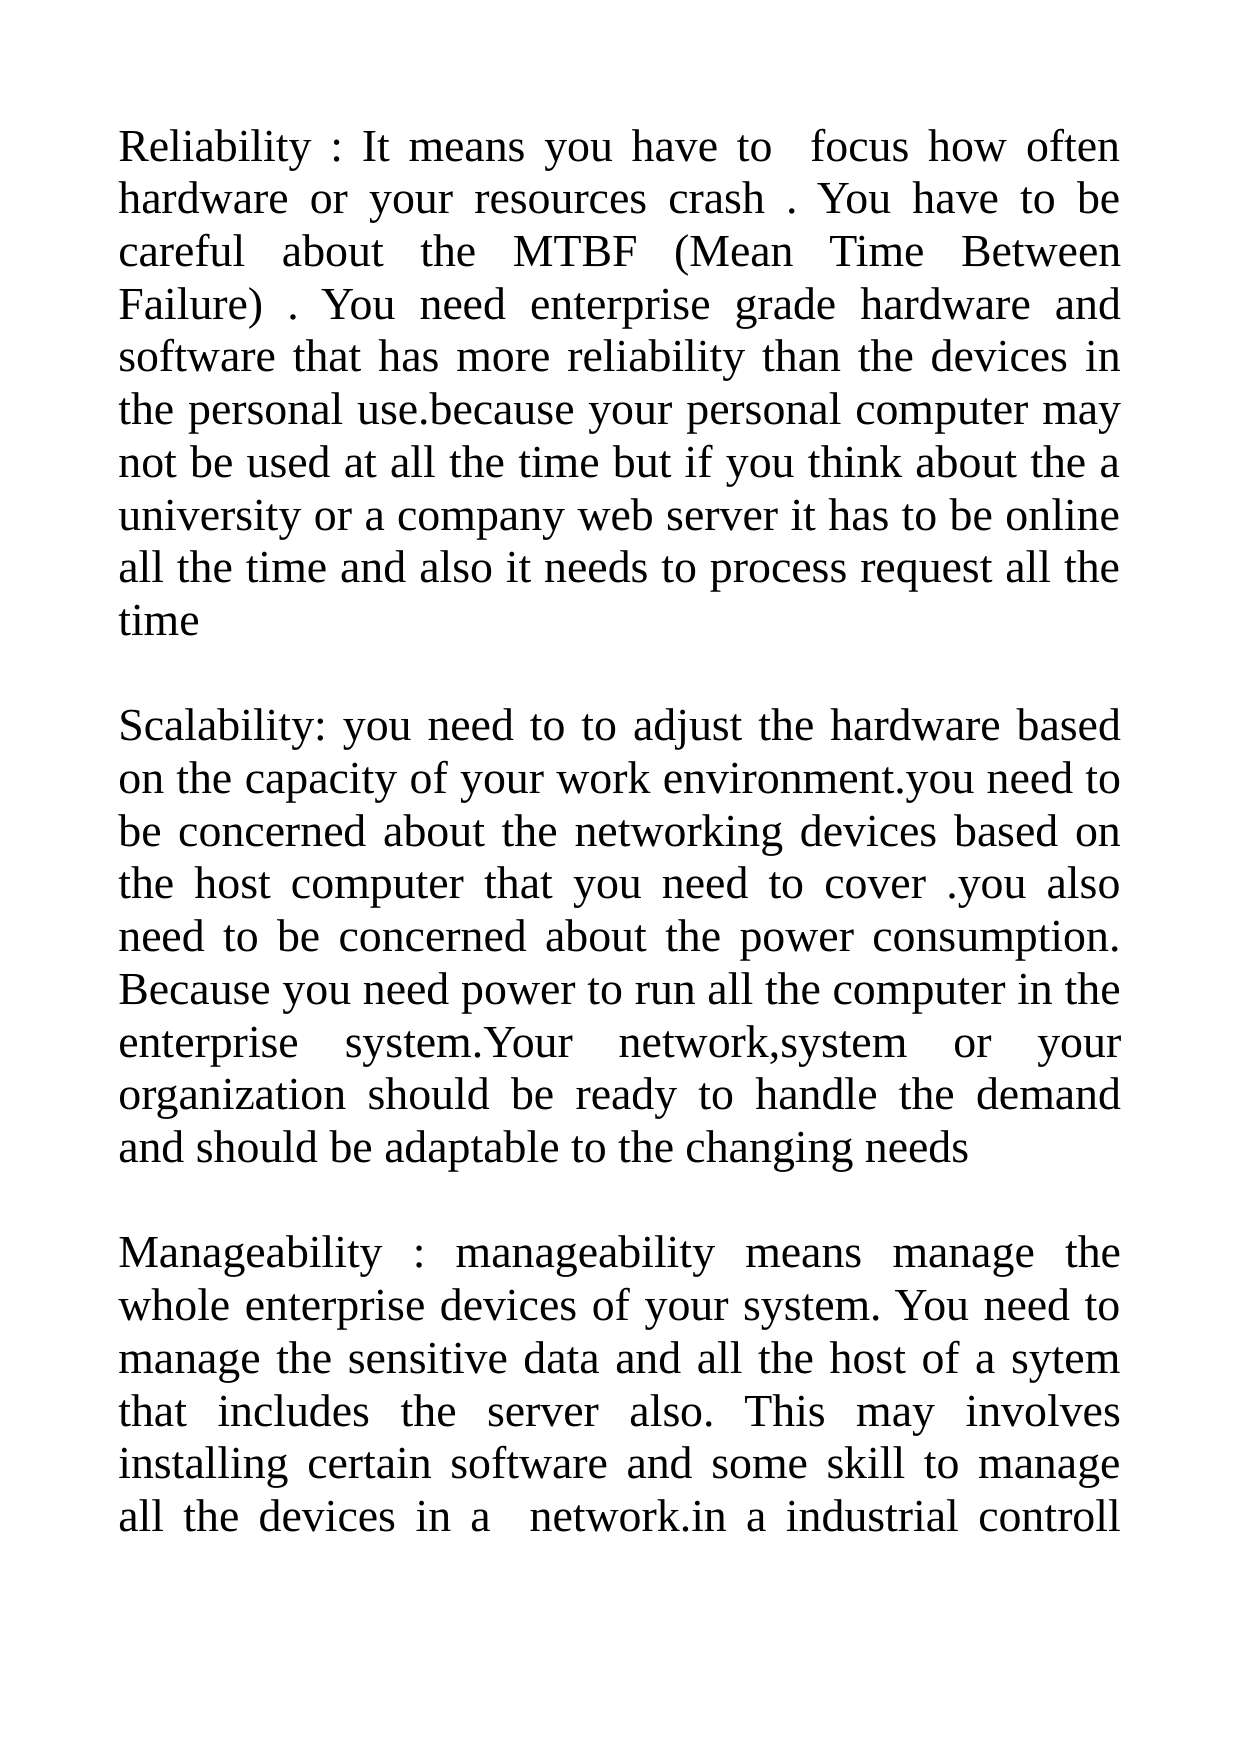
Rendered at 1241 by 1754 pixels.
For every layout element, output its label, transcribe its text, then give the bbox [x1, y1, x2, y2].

text Reliability : It means you have to focus how often hardware or your resources crash . You have to be careful about the MTBF (Mean Time Between Failure) . You need enterprise grade hardware and software that has more reliability than the devices in the personal use.because your personal computer may not be used at all the time but if you think about the a university or a company web server it has to be online all the time and also it needs to process request all the time [118, 118, 1122, 645]
text Scalability: you need to to adjust the hardware based on the capacity of your work environment.you need to be concerned about the networking devices based on the host computer that you need to cover .you also need to be concerned about the power consumption. Because you need power to run all the computer in the enterprise system.Your network,system or your organization should be ready to handle the demand and should be adaptable to the changing needs [118, 698, 1122, 1172]
text Manageability : manageability means manage the whole enterprise devices of your system. You need to manage the sensitive data and all the host of a sytem that includes the server also. This may involves installing certain software and some skill to manage all the devices in a network.in a industrial controll [118, 1225, 1122, 1541]
